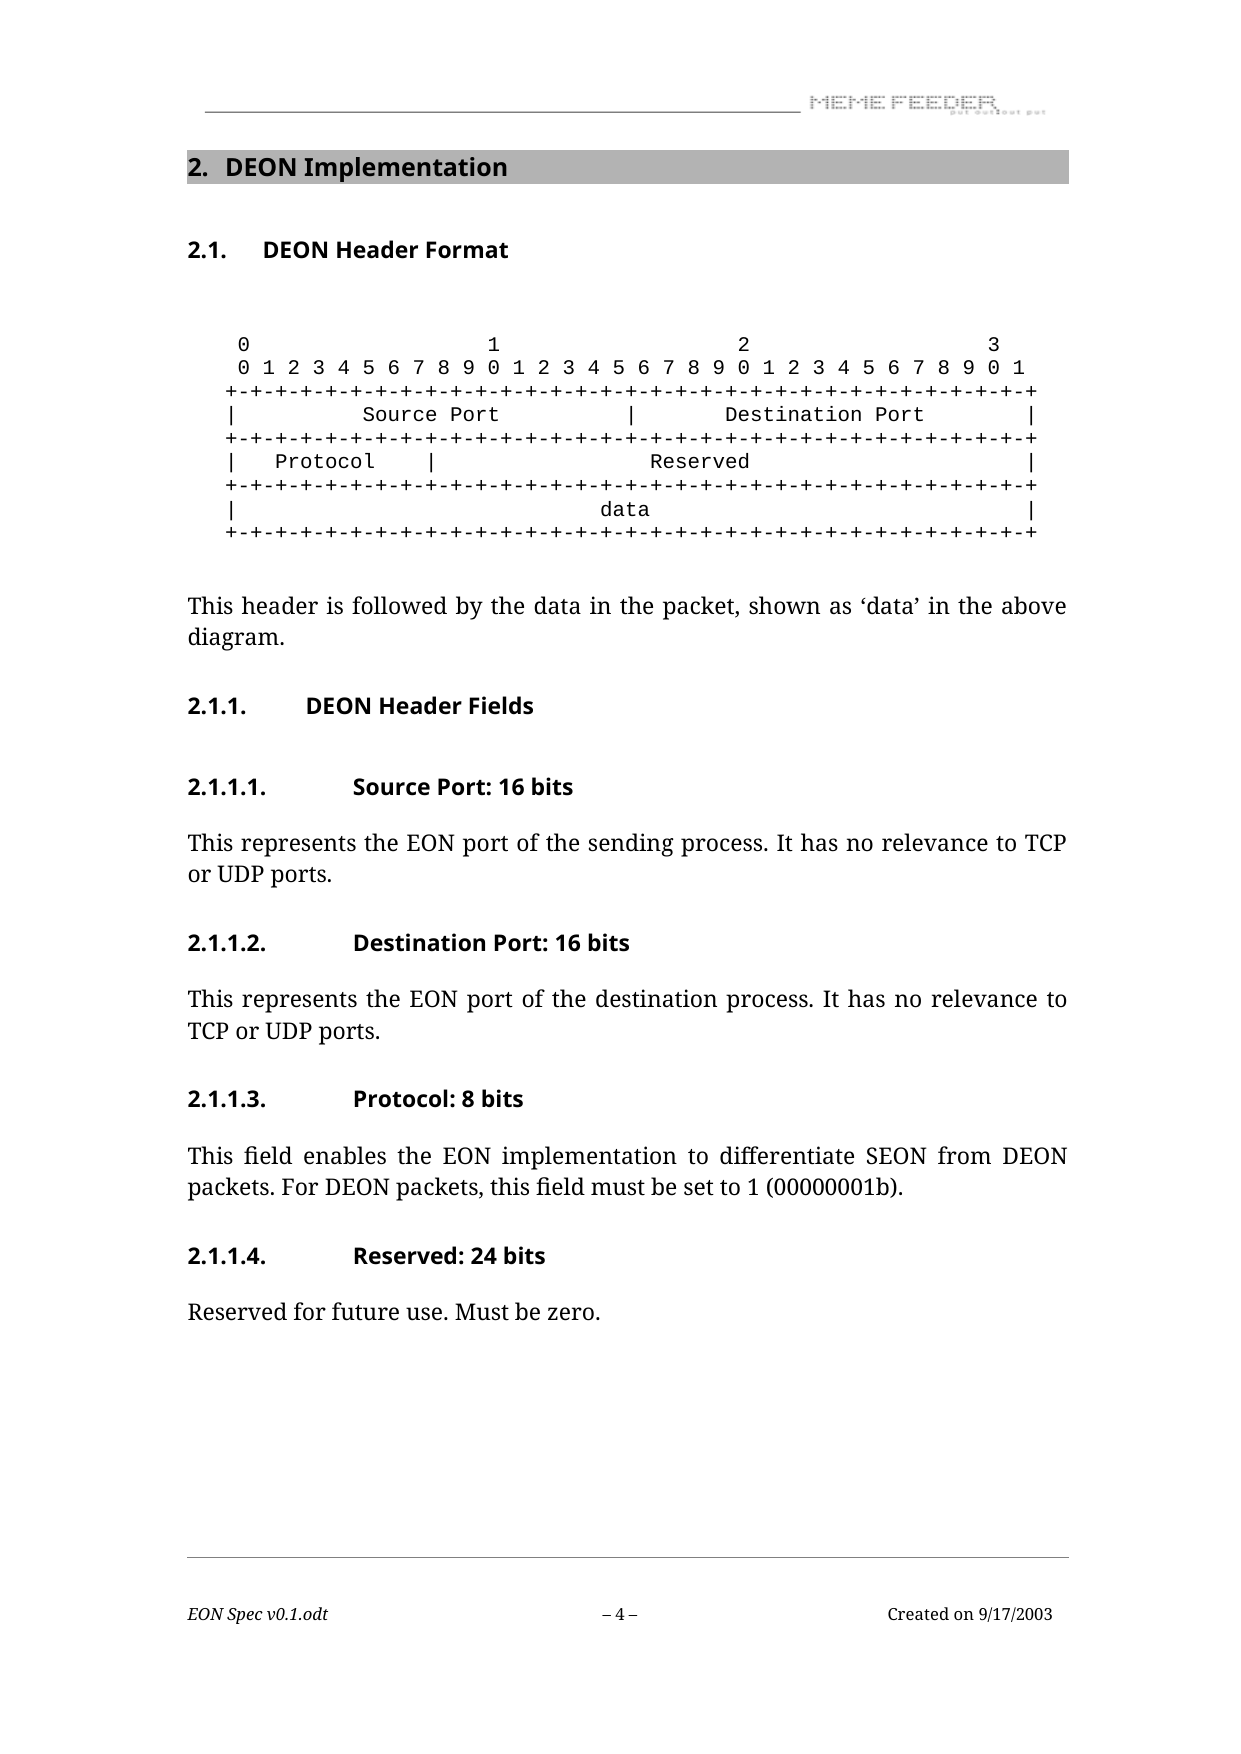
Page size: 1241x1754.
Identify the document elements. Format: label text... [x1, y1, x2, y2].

text This represents the EON port of the destination process. It has no relevance to TCP or UDP ports. [187, 983, 1069, 1046]
text | data | [187, 499, 1069, 522]
text +-+-+-+-+-+-+-+-+-+-+-+-+-+-+-+-+-+-+-+-+-+-+-+-+-+-+-+-+-+-+-+-+ [187, 381, 1069, 404]
subtitle Protocol: 8 bits [187, 1083, 1069, 1114]
text +-+-+-+-+-+-+-+-+-+-+-+-+-+-+-+-+-+-+-+-+-+-+-+-+-+-+-+-+-+-+-+-+ [187, 428, 1069, 452]
text This field enables the EON implementation to differentiate SEON from DEON packets. For DEON packets, this field must be set to 1 (00000001b). [187, 1139, 1069, 1202]
text Reserved for future use. Must be zero. [187, 1296, 1069, 1327]
subtitle Reserved: 24 bits [187, 1239, 1069, 1271]
text | Source Port | Destination Port | [187, 404, 1069, 428]
text This represents the EON port of the sending process. It has no relevance to TCP or UDP ports. [187, 827, 1069, 889]
subtitle DEON Header Format [187, 234, 1069, 265]
text 0 1 2 3 4 5 6 7 8 9 0 1 2 3 4 5 6 7 8 9 0 1 2 3 4 5 6 7 8 9 0 1 [187, 357, 1069, 381]
subtitle Source Port: 16 bits [187, 771, 1069, 802]
text | Protocol | Reserved | [187, 452, 1069, 475]
text +-+-+-+-+-+-+-+-+-+-+-+-+-+-+-+-+-+-+-+-+-+-+-+-+-+-+-+-+-+-+-+-+ [187, 522, 1069, 546]
subtitle DEON Implementation [187, 150, 1069, 184]
text 0 1 2 3 [187, 334, 1069, 357]
subtitle DEON Header Fields [187, 689, 1069, 721]
text This header is followed by the data in the packet, shown as ‘data’ in the above diagram. [187, 589, 1069, 652]
subtitle Destination Port: 16 bits [187, 927, 1069, 958]
text +-+-+-+-+-+-+-+-+-+-+-+-+-+-+-+-+-+-+-+-+-+-+-+-+-+-+-+-+-+-+-+-+ [187, 475, 1069, 499]
picture [204, 82, 1053, 117]
